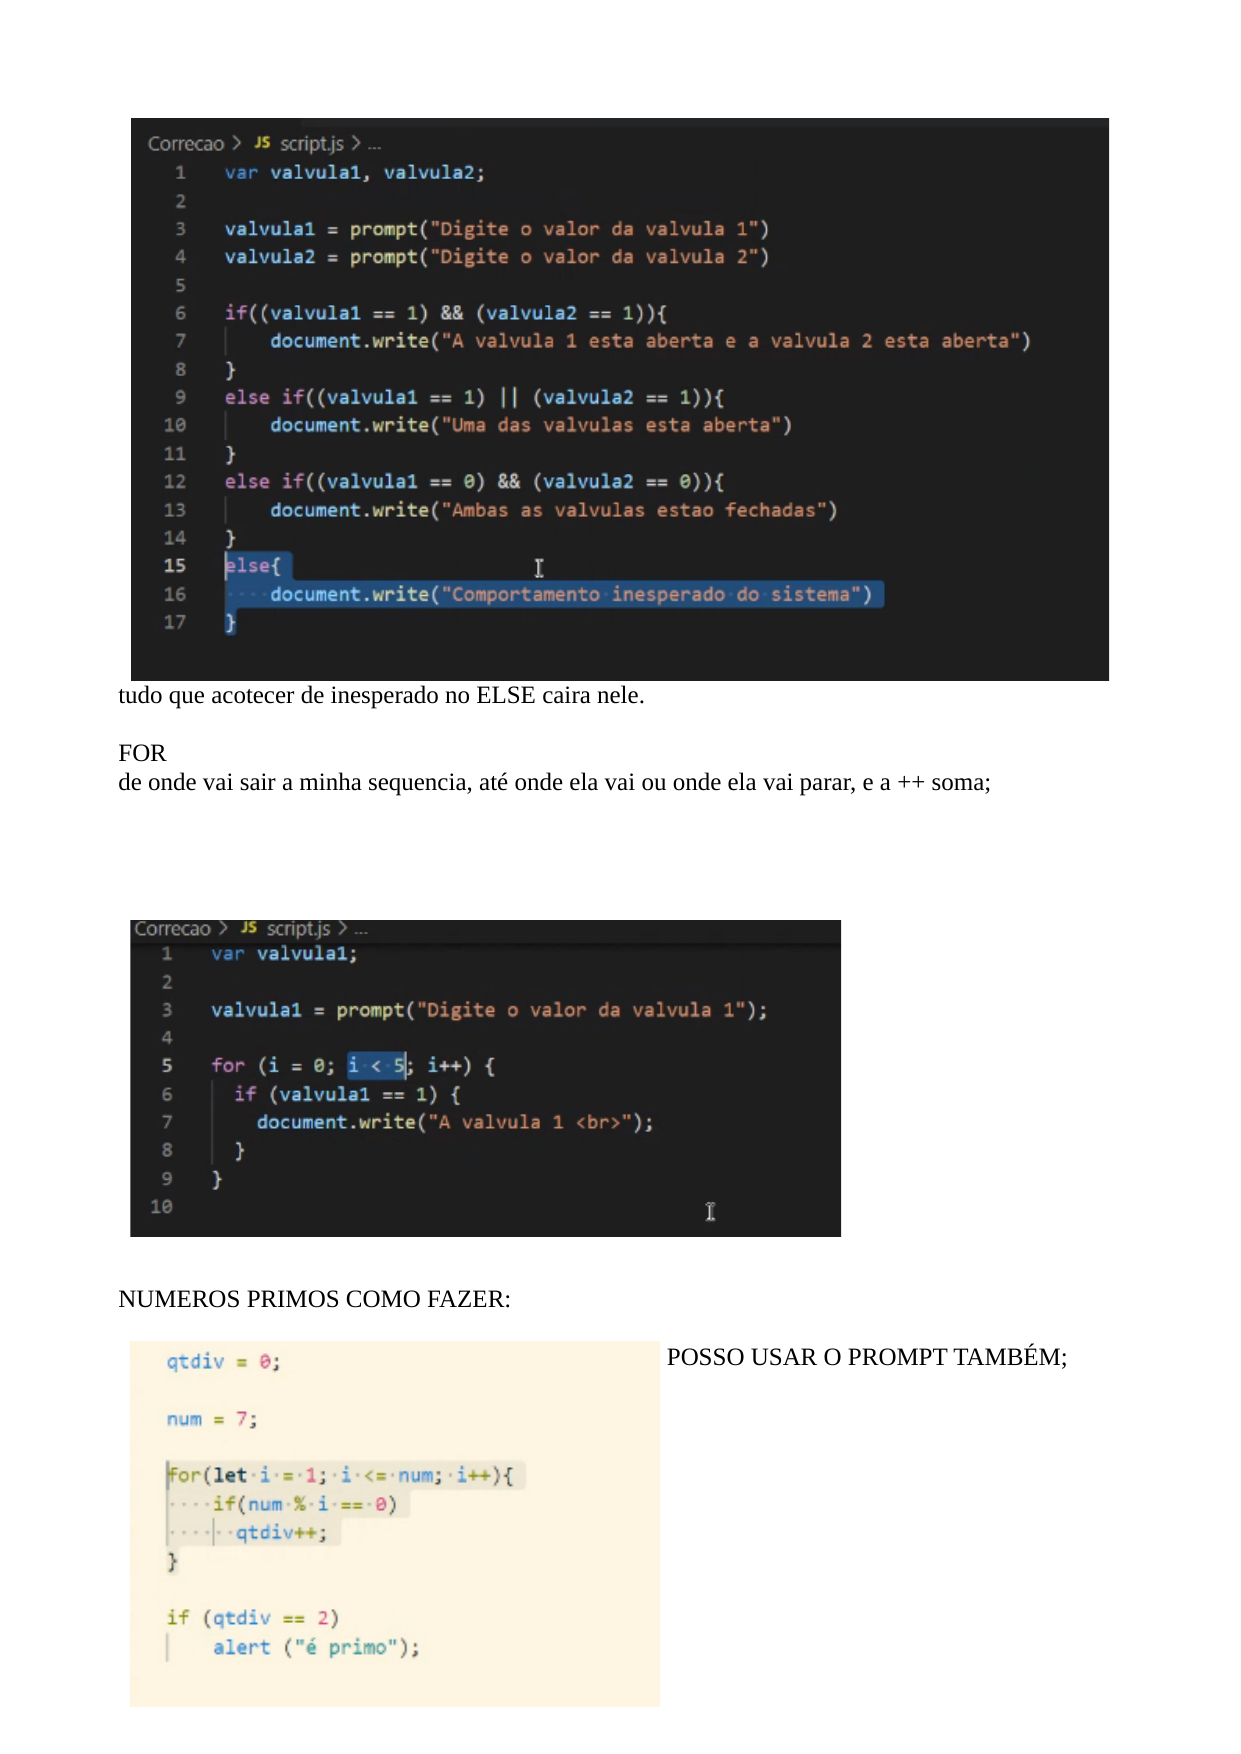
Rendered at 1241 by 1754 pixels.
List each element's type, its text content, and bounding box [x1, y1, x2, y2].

text de onde vai sair a minha sequencia, até onde ela vai ou onde ela vai parar, e a ++ soma; [118, 767, 1122, 796]
text NUMEROS PRIMOS COMO FAZER: [118, 1284, 1122, 1313]
text POSSO USAR O PROMPT TAMBÉM; [661, 1342, 1122, 1371]
picture [130, 920, 842, 1237]
picture [131, 118, 1110, 681]
picture [129, 1341, 661, 1707]
text tudo que acotecer de inesperado no ELSE caira nele. [118, 118, 1122, 709]
text FOR [118, 738, 1122, 767]
